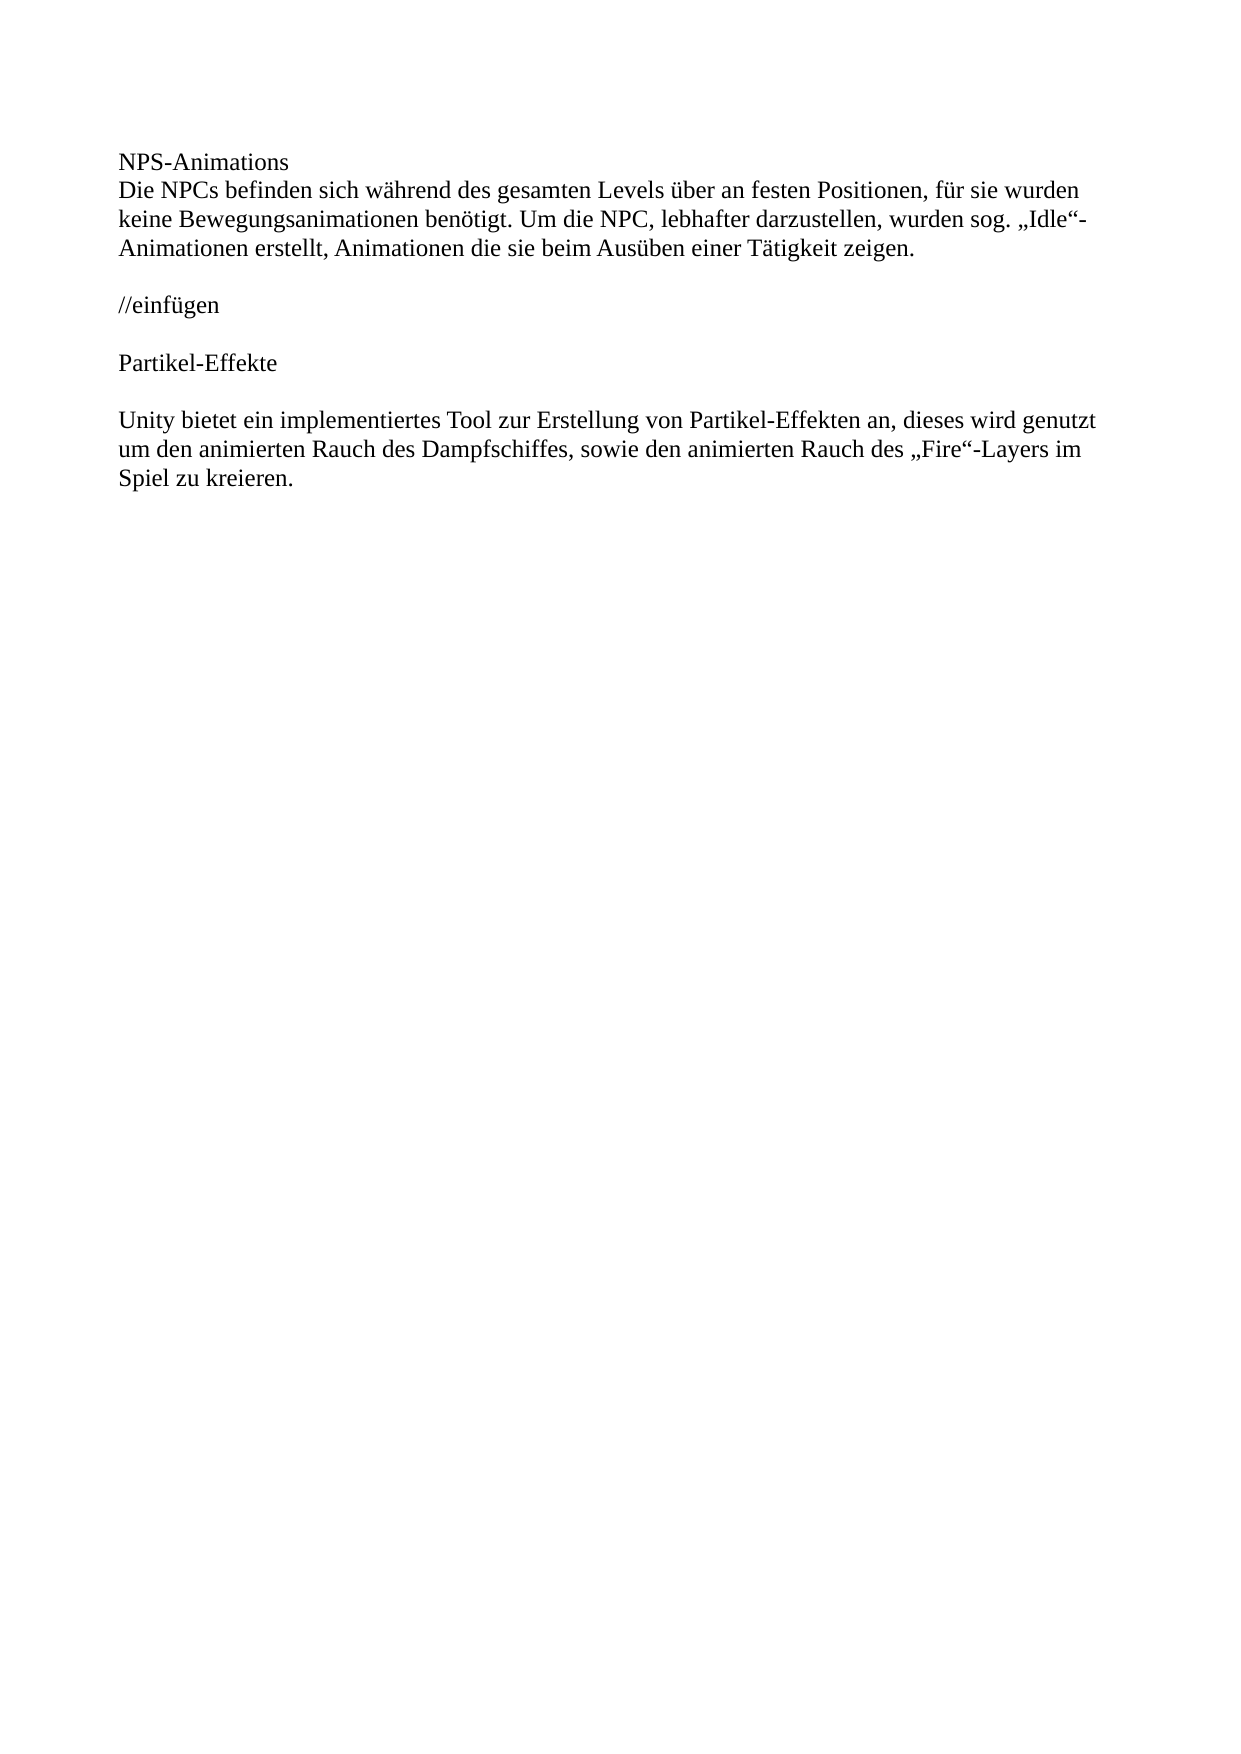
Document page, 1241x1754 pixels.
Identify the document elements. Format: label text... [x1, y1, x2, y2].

text Unity bietet ein implementiertes Tool zur Erstellung von Partikel-Effekten an, dieses wird genutzt um den animierten Rauch des Dampfschiffes, sowie den animierten Rauch des „Fire“-Layers im Spiel zu kreieren. [118, 406, 1122, 492]
text Die NPCs befinden sich während des gesamten Levels über an festen Positionen, für sie wurden keine Bewegungsanimationen benötigt. Um die NPC, lebhafter darzustellen, wurden sog. „Idle“-Animationen erstellt, Animationen die sie beim Ausüben einer Tätigkeit zeigen. [118, 176, 1122, 262]
text Partikel-Effekte [118, 348, 1122, 377]
text NPS-Animations [118, 147, 1122, 176]
text //einfügen [118, 291, 1122, 319]
